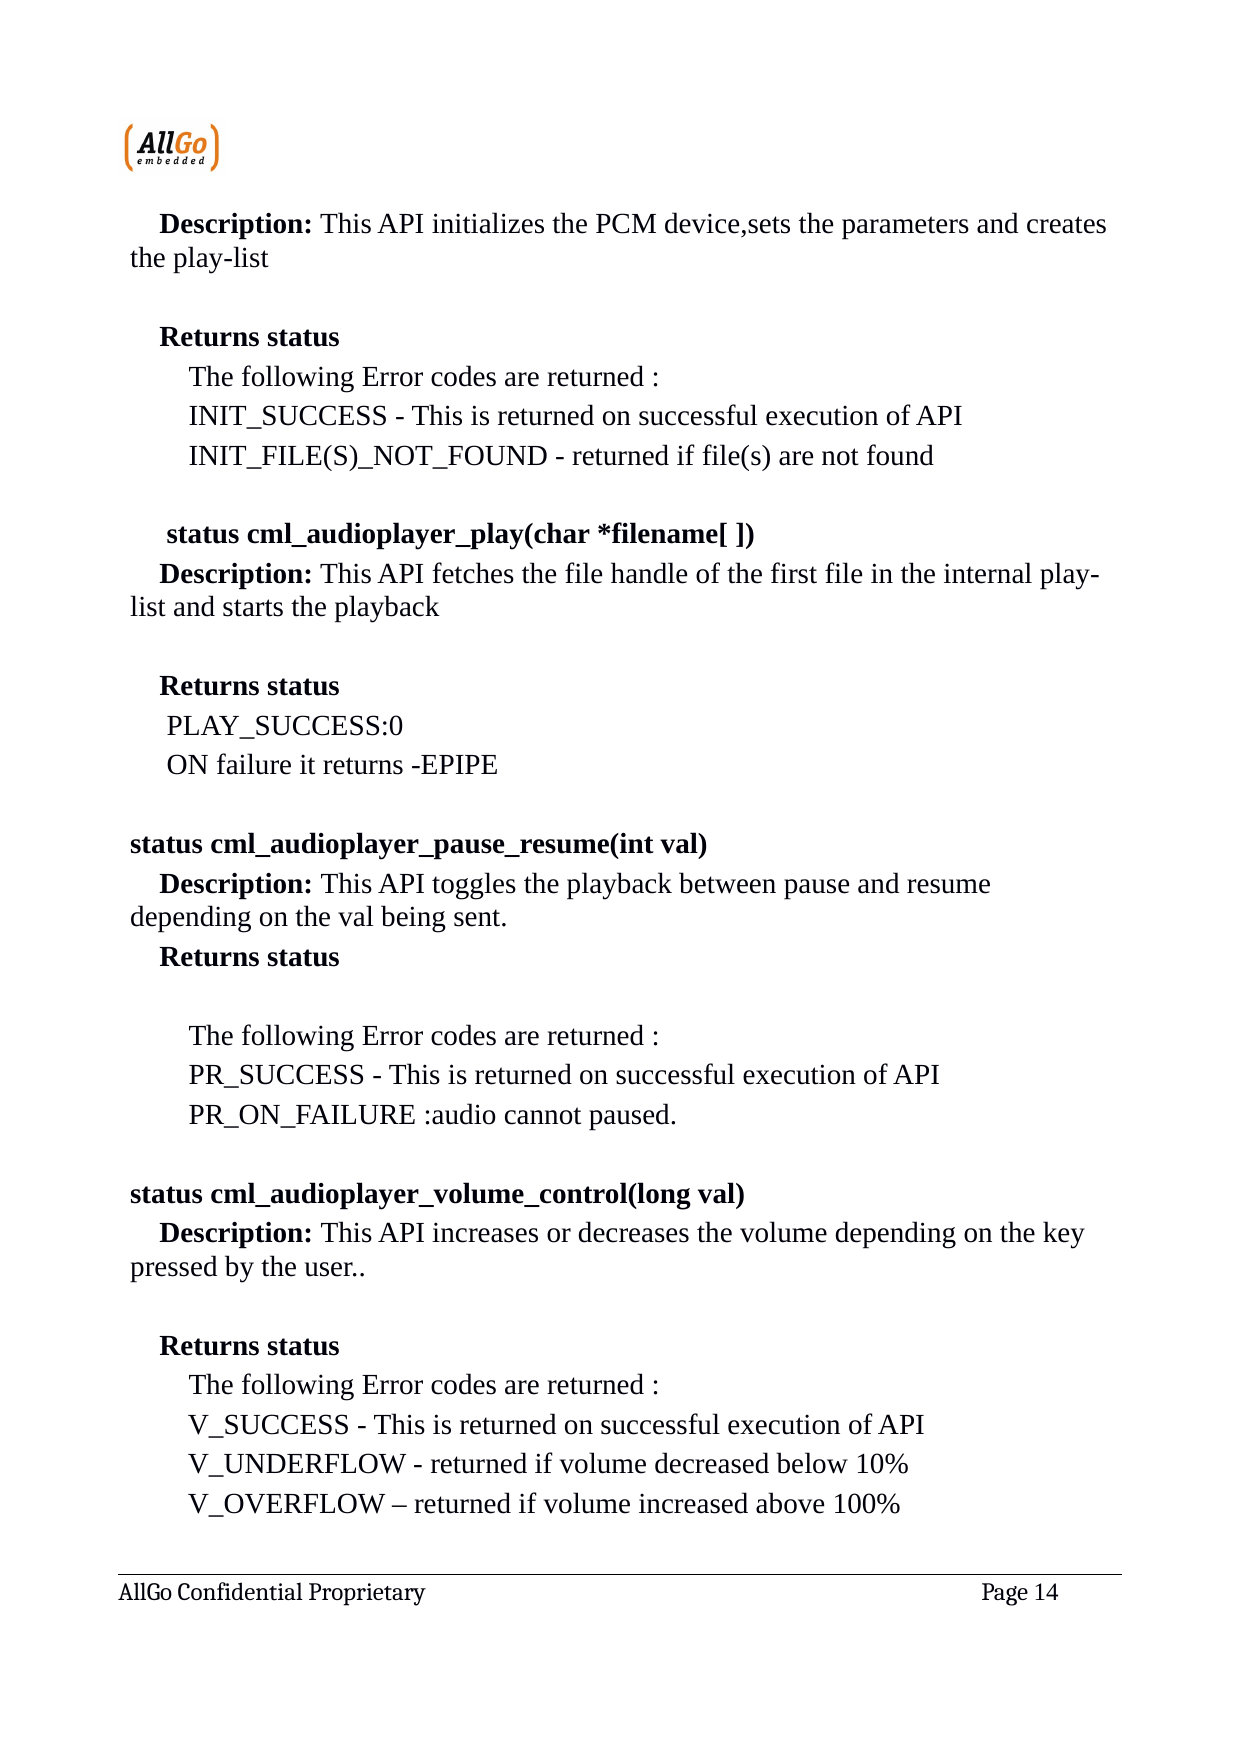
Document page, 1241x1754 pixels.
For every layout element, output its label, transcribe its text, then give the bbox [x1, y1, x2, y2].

text status cml_audioplayer_pause_resume(int val) [130, 826, 1110, 860]
text Returns status [130, 1328, 1110, 1361]
text status cml_audioplayer_play(char *filename[ ]) [130, 517, 1110, 550]
text Description: This API toggles the playback between pause and resume depending on the val being sent. [130, 866, 1110, 933]
text The following Error codes are returned : [130, 359, 1110, 392]
text PR_SUCCESS - This is returned on successful execution of API [130, 1057, 1110, 1091]
text Description: This API increases or decreases the volume depending on the key pressed by the user.. [130, 1215, 1110, 1282]
text ON failure it returns -EPIPE [130, 747, 1110, 781]
text status cml_audioplayer_volume_control(long val) [130, 1176, 1110, 1209]
picture [118, 118, 225, 177]
text The following Error codes are returned : [130, 1018, 1110, 1051]
text INIT_SUCCESS - This is returned on successful execution of API [130, 398, 1110, 432]
text INIT_FILE(S)_NOT_FOUND - returned if file(s) are not found [130, 438, 1110, 471]
text V_SUCCESS - This is returned on successful execution of API [130, 1407, 1110, 1440]
text V_UNDERFLOW - returned if volume decreased below 10% [130, 1446, 1110, 1480]
text Returns status [130, 939, 1110, 972]
text PR_ON_FAILURE :audio cannot paused. [130, 1097, 1110, 1130]
text Returns status [130, 668, 1110, 702]
text Description: This API fetches the file handle of the first file in the internal play-list and starts the playback [130, 556, 1110, 623]
text The following Error codes are returned : [130, 1367, 1110, 1401]
text Description: This API initializes the PCM device,sets the parameters and creates the play-list [130, 207, 1110, 274]
text Returns status [130, 319, 1110, 353]
text PLAY_SUCCESS:0 [130, 708, 1110, 742]
text V_OVERFLOW – returned if volume increased above 100% [130, 1486, 1110, 1519]
